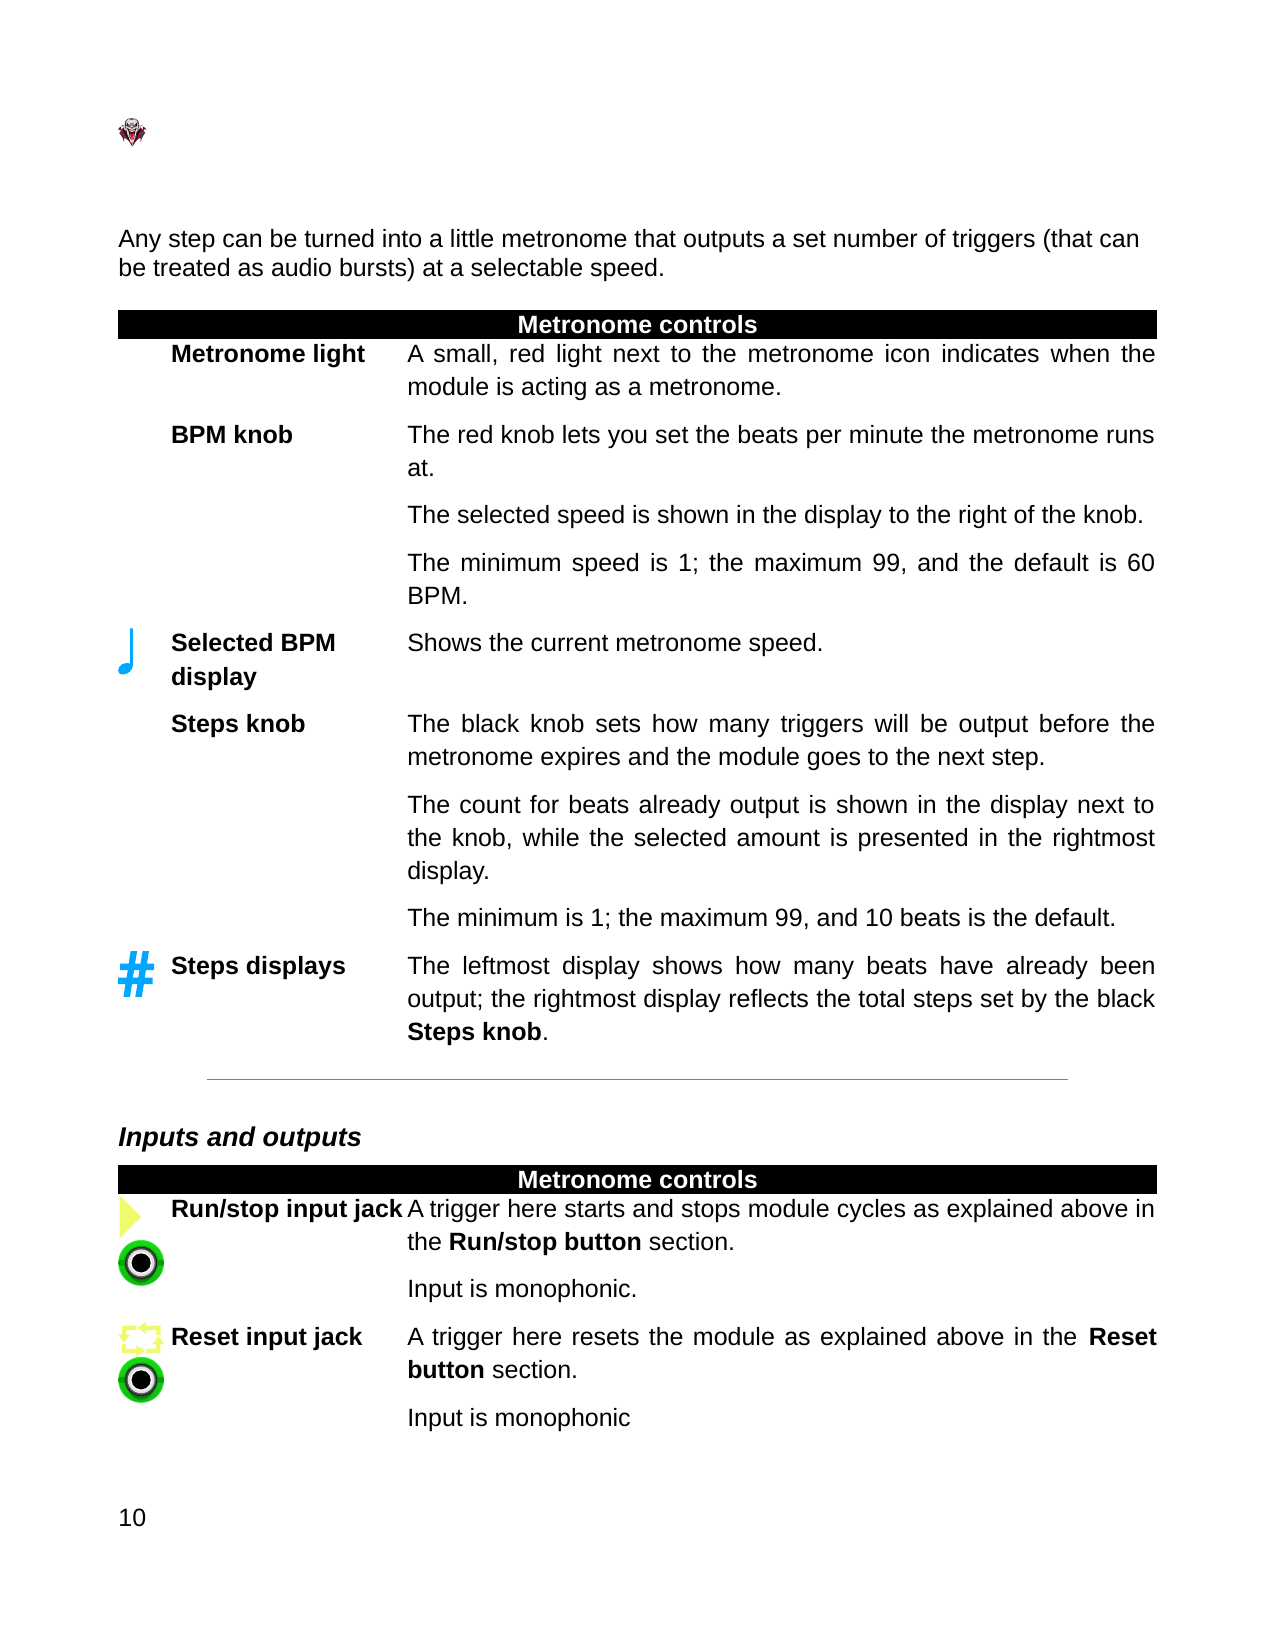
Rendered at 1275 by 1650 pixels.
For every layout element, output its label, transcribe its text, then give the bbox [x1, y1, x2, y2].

table_cell [118, 1322, 144, 1334]
table_cell [118, 951, 171, 1064]
table_cell [118, 629, 130, 667]
table_cell [136, 951, 142, 963]
table_cell [118, 1322, 171, 1450]
table_cell [118, 951, 130, 977]
table_cell Steps displays [171, 951, 407, 1064]
table_cell The leftmost display shows how many beats have already been output; the rightmost display reflects the total steps set by the black Steps knob. [407, 951, 1157, 1064]
table_cell Steps knob [171, 709, 407, 951]
table_cell Shows the current metronome speed. [407, 629, 1157, 709]
subtitle Inputs and outputs [118, 1121, 1157, 1153]
table_cell [118, 1336, 136, 1373]
table_cell Run/stop input jack [171, 1194, 407, 1322]
table_cell [118, 709, 171, 951]
table_cell A small, red light next to the metronome icon indicates when the module is acting as a metronome. [407, 339, 1157, 419]
table_cell BPM knob [171, 420, 407, 628]
table_cell [125, 1329, 157, 1350]
table_cell [118, 1194, 171, 1322]
table_cell The red knob lets you set the beats per minute the metronome runs at. The selected speed is shown in the display to the right of the knob. The minimum speed is 1; the maximum 99, and the default is 60 BPM. [407, 420, 1157, 628]
table_cell A trigger here starts and stops module cycles as explained above in the Run/stop button section. Input is monophonic. [407, 1194, 1157, 1322]
table_cell Metronome light [171, 339, 407, 419]
table_cell [118, 339, 171, 419]
table_cell [118, 420, 171, 628]
table_cell Selected BPM display [171, 629, 407, 709]
table_cell Reset input jack [171, 1322, 407, 1450]
table_cell A trigger here resets the module as explained above in the Reset button section. Input is monophonic [407, 1322, 1157, 1450]
text Any step can be turned into a little metronome that outputs a set number of triggers (that can be treated as audio bursts) at a selectable speed. [118, 224, 1157, 281]
table_cell The black knob sets how many triggers will be output before the metronome expires and the module goes to the next step. The count for beats already output is shown in the display next to the knob, while the selected amount is presented in the rightmost display. The minimum is 1; the maximum 99, and 10 beats is the default. [407, 709, 1157, 951]
table_cell [118, 629, 171, 709]
